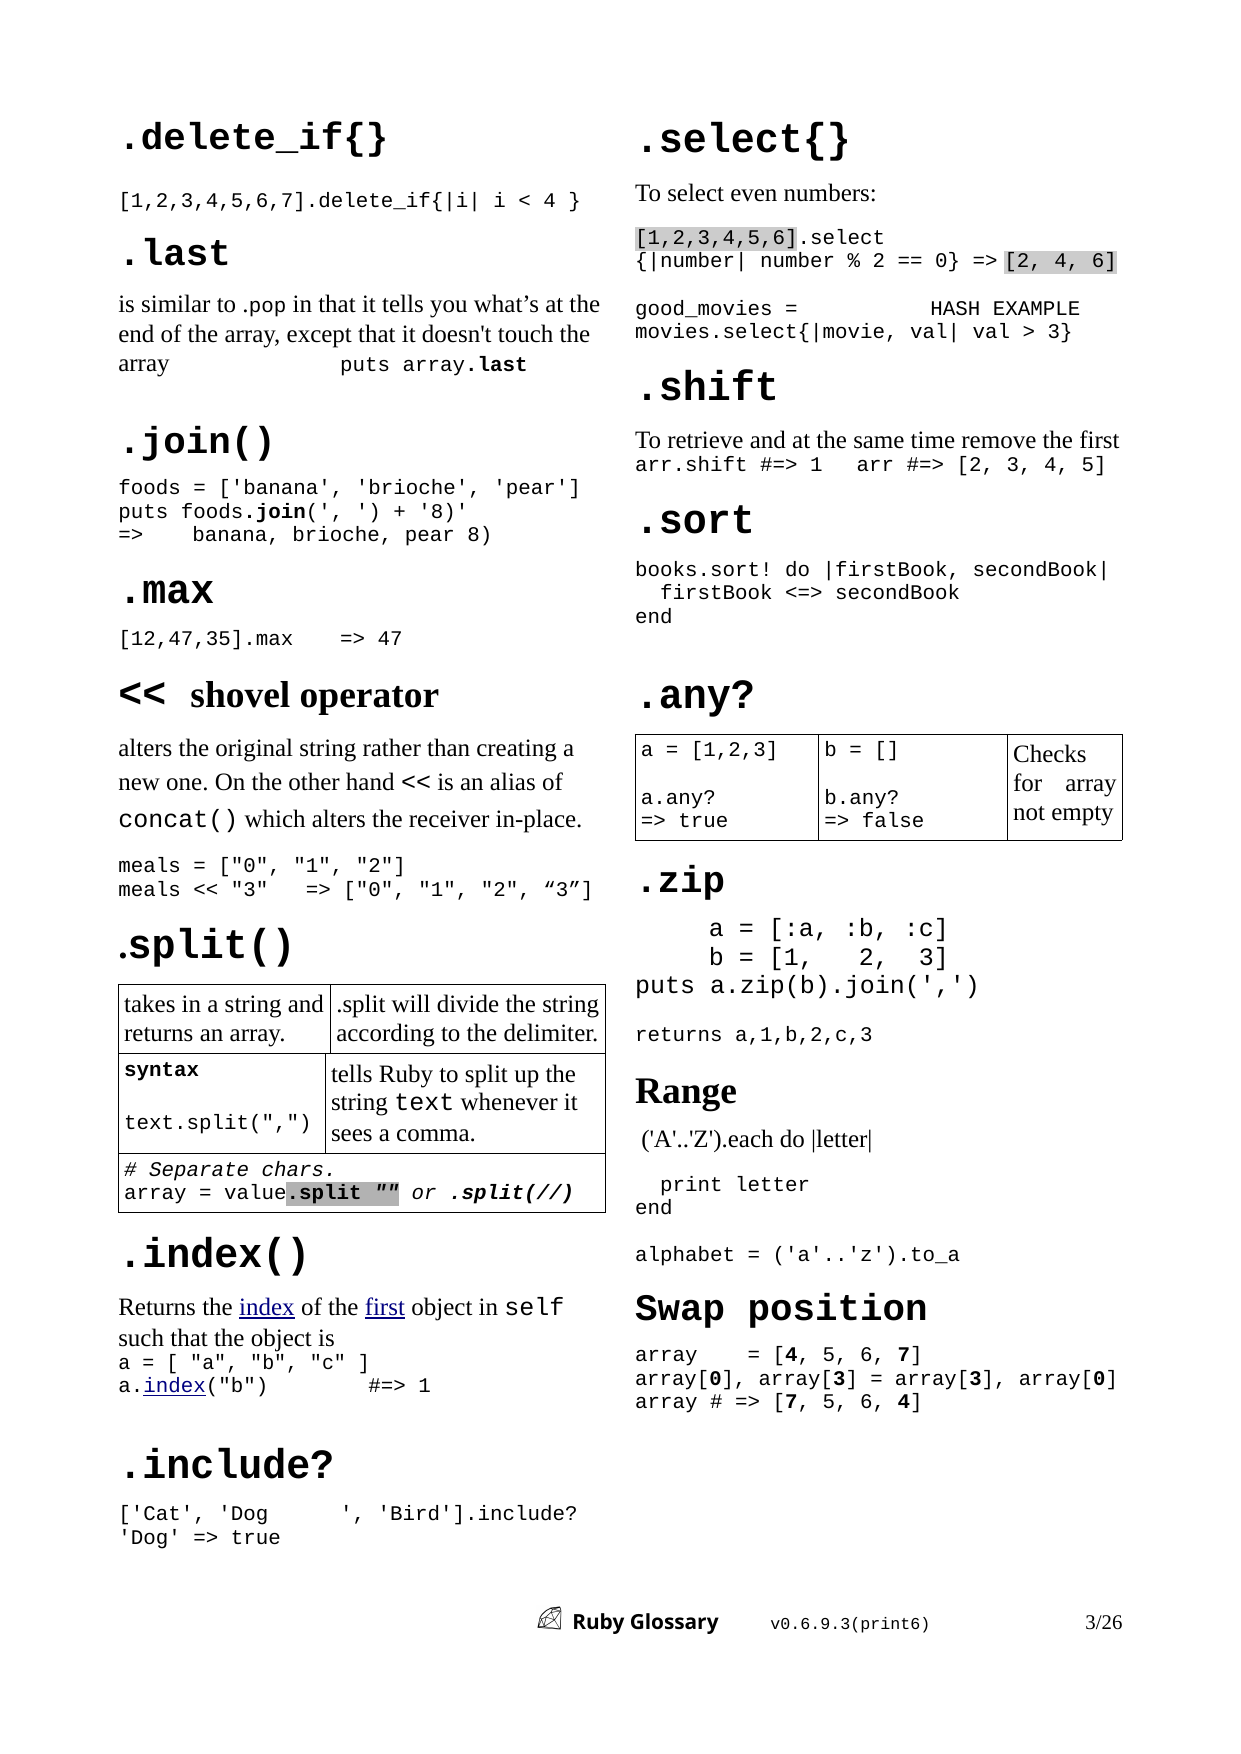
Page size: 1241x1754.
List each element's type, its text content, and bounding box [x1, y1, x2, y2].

subtitle .shift [635, 366, 1122, 413]
text good_movies = HASH EXAMPLE [635, 298, 1122, 321]
subtitle Range [635, 1069, 1122, 1112]
text To select even numbers: [635, 178, 1122, 207]
text alters the original string rather than creating a new one. On the other hand << is an alias of concat() which alters the receiver in-place. [118, 733, 605, 835]
text print letter [635, 1173, 1122, 1197]
table_header syntax text.split(",") [119, 1054, 325, 1153]
text is similar to .pop in that it tells you what’s at the [118, 289, 605, 319]
table_header .split will divide the string according to the delimiter. [331, 985, 605, 1053]
text => banana, brioche, pear 8) [118, 524, 605, 548]
subtitle .index() [118, 1232, 605, 1280]
text Returns the index of the first object in self such that the object is [118, 1292, 605, 1352]
text end of the array, except that it doesn't touch the array puts array.last [118, 319, 605, 377]
text alphabet = ('a'..'z').to_a [635, 1244, 1122, 1268]
subtitle .split() [118, 924, 605, 971]
text [1,2,3,4,5,6].select [635, 227, 1122, 251]
subtitle .delete_if{} [118, 118, 605, 161]
text puts a.zip(b).join(',') [635, 972, 1122, 1001]
text To retrieve and at the same time remove the first [635, 426, 1122, 454]
subtitle .any? [635, 674, 1122, 721]
table_header takes in a string and returns an array. [119, 985, 330, 1053]
subtitle .include? [118, 1443, 605, 1491]
text puts foods.join(', ') + '8)' [118, 501, 605, 524]
text [1,2,3,4,5,6,7].delete_if{|i| i < 4 } [118, 190, 605, 214]
subtitle .last [118, 234, 605, 277]
table_header a = [1,2,3] a.any? => true [636, 735, 818, 840]
picture [536, 1605, 562, 1630]
subtitle << shovel operator [118, 673, 605, 720]
text end [635, 606, 1122, 629]
table_header tells Ruby to split up the string text whenever it sees a comma. [326, 1054, 605, 1153]
subtitle .zip [635, 861, 1122, 903]
text b = [1, 2, 3] [635, 944, 1122, 972]
text array[0], array[3] = array[3], array[0] [635, 1368, 1122, 1391]
text array = [4, 5, 6, 7] [635, 1344, 1122, 1368]
text books.sort! do |firstBook, secondBook| [635, 558, 1122, 582]
text array # => [7, 5, 6, 4] [635, 1391, 1122, 1415]
table_header b = [] b.any? => false [819, 735, 1007, 840]
text movies.select{|movie, val| val > 3} [635, 321, 1122, 345]
text ('A'..'Z').each do |letter| [635, 1124, 1122, 1153]
text a = [ "a", "b", "c" ] [118, 1352, 605, 1375]
text arr.shift #=> 1 arr #=> [2, 3, 4, 5] [635, 454, 1122, 478]
subtitle Swap position [635, 1289, 1122, 1331]
text a.index("b") #=> 1 [118, 1375, 605, 1399]
text foods = ['banana', 'brioche', 'pear'] [118, 477, 605, 501]
table_cell # Separate chars. array = value.split "" or .split(//) [119, 1154, 605, 1212]
table_header Checks for array not empty [1008, 735, 1122, 840]
text {|number| number % 2 == 0} => [2, 4, 6] [635, 251, 1122, 274]
subtitle .sort [635, 499, 1122, 546]
text meals = ["0", "1", "2"] [118, 856, 605, 879]
subtitle .join() [118, 422, 605, 464]
text returns a,1,b,2,c,3 [635, 1024, 1122, 1048]
text end [635, 1197, 1122, 1221]
text [12,47,35].max => 47 [118, 628, 605, 652]
text meals << "3" => ["0", "1", "2", “3”] [118, 879, 605, 903]
text ['Cat', 'Dog ', 'Bird'].include? 'Dog' => true [118, 1503, 605, 1551]
text a = [:a, :b, :c] [635, 916, 1122, 944]
text firstBook <=> secondBook [635, 582, 1122, 606]
subtitle .max [118, 569, 605, 616]
subtitle .select{} [635, 118, 1122, 165]
